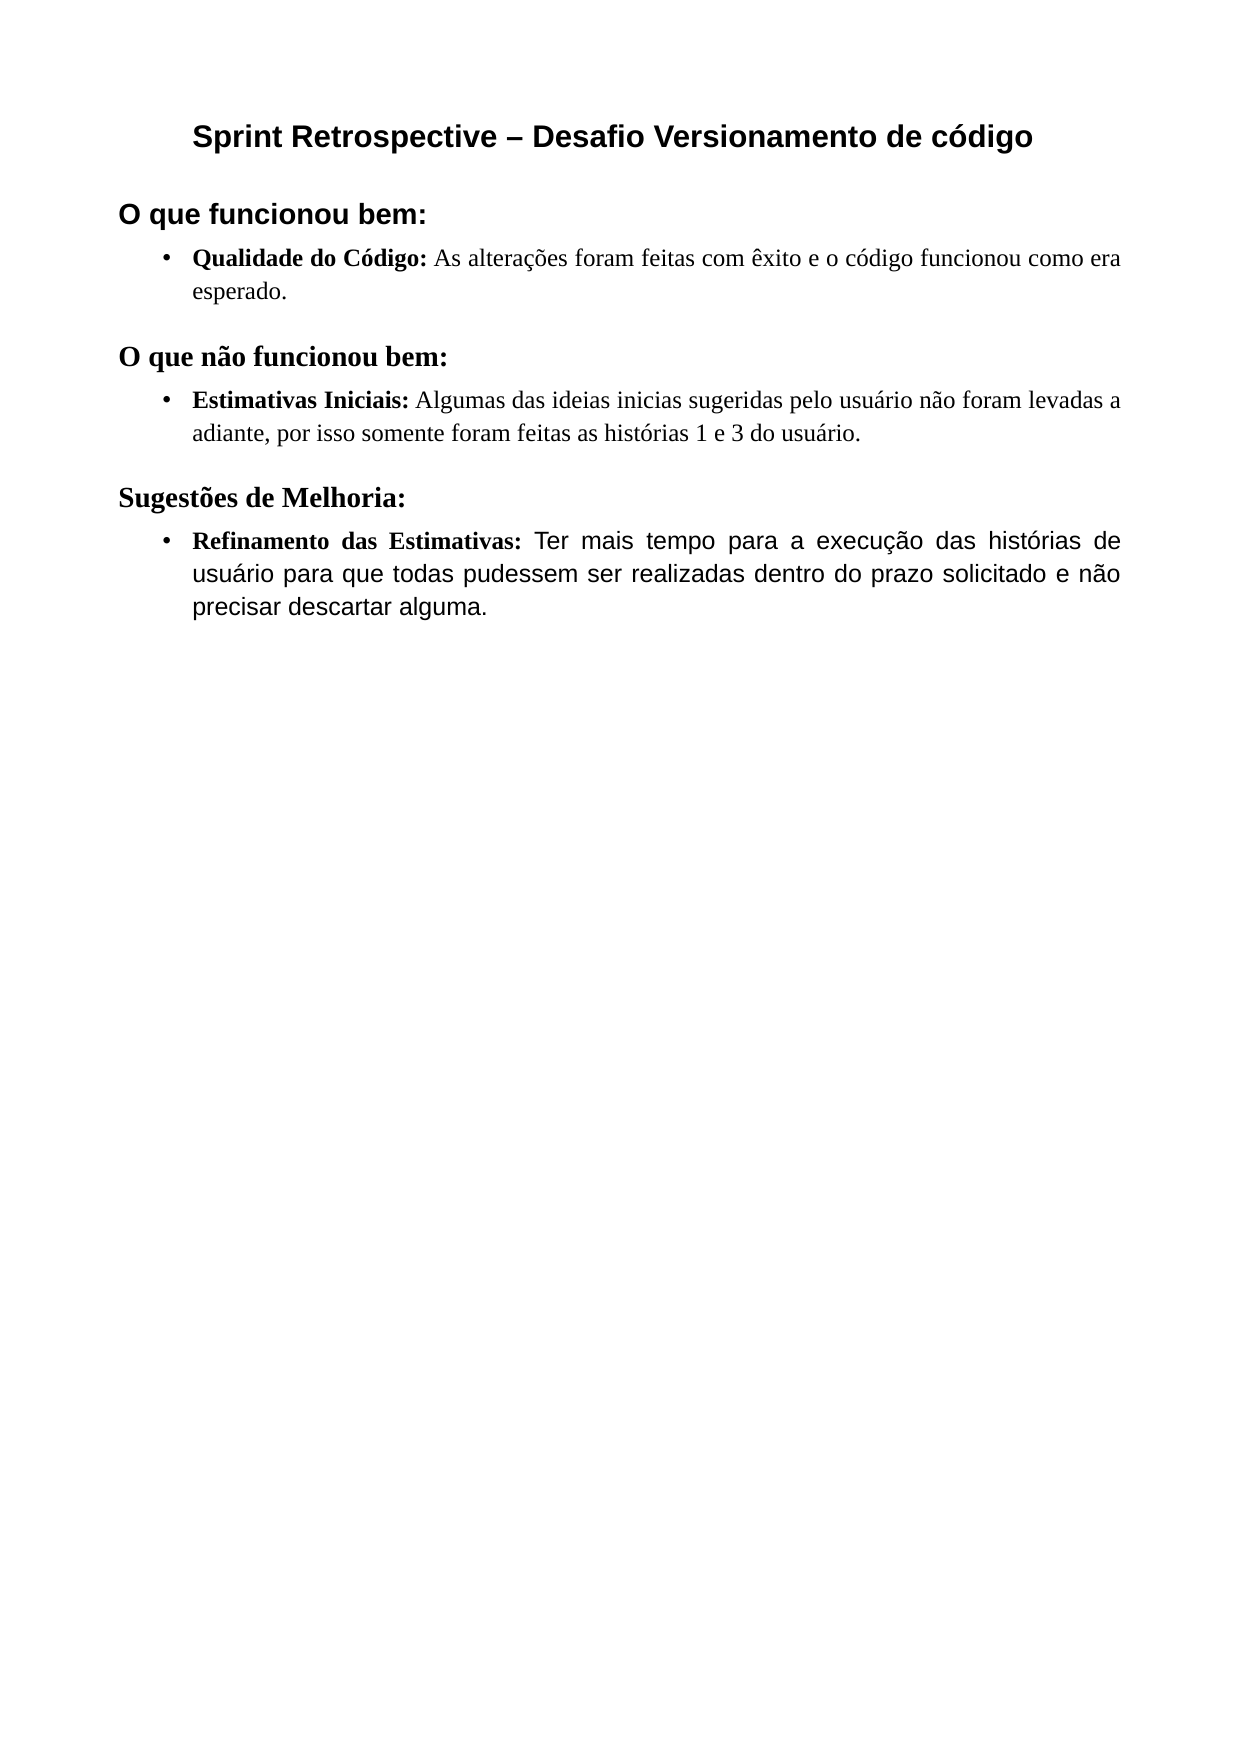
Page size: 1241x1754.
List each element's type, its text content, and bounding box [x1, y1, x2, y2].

list Estimativas Iniciais: Algumas das ideias inicias sugeridas pelo usuário não foram levadas a adiante, por isso somente foram feitas as histórias 1 e 3 do usuário. [162, 385, 1122, 446]
subtitle O que não funcionou bem: [118, 339, 1122, 372]
subtitle Sugestões de Melhoria: [118, 480, 1122, 513]
text Sprint Retrospective – Desafio Versionamento de código [118, 118, 1122, 154]
list Qualidade do Código: As alterações foram feitas com êxito e o código funcionou como era esperado. [162, 243, 1122, 305]
list Refinamento das Estimativas: Ter mais tempo para a execução das histórias de usuário para que todas pudessem ser realizadas dentro do prazo solicitado e não precisar descartar alguma. [162, 526, 1122, 621]
subtitle O que funcionou bem: [118, 197, 1122, 231]
